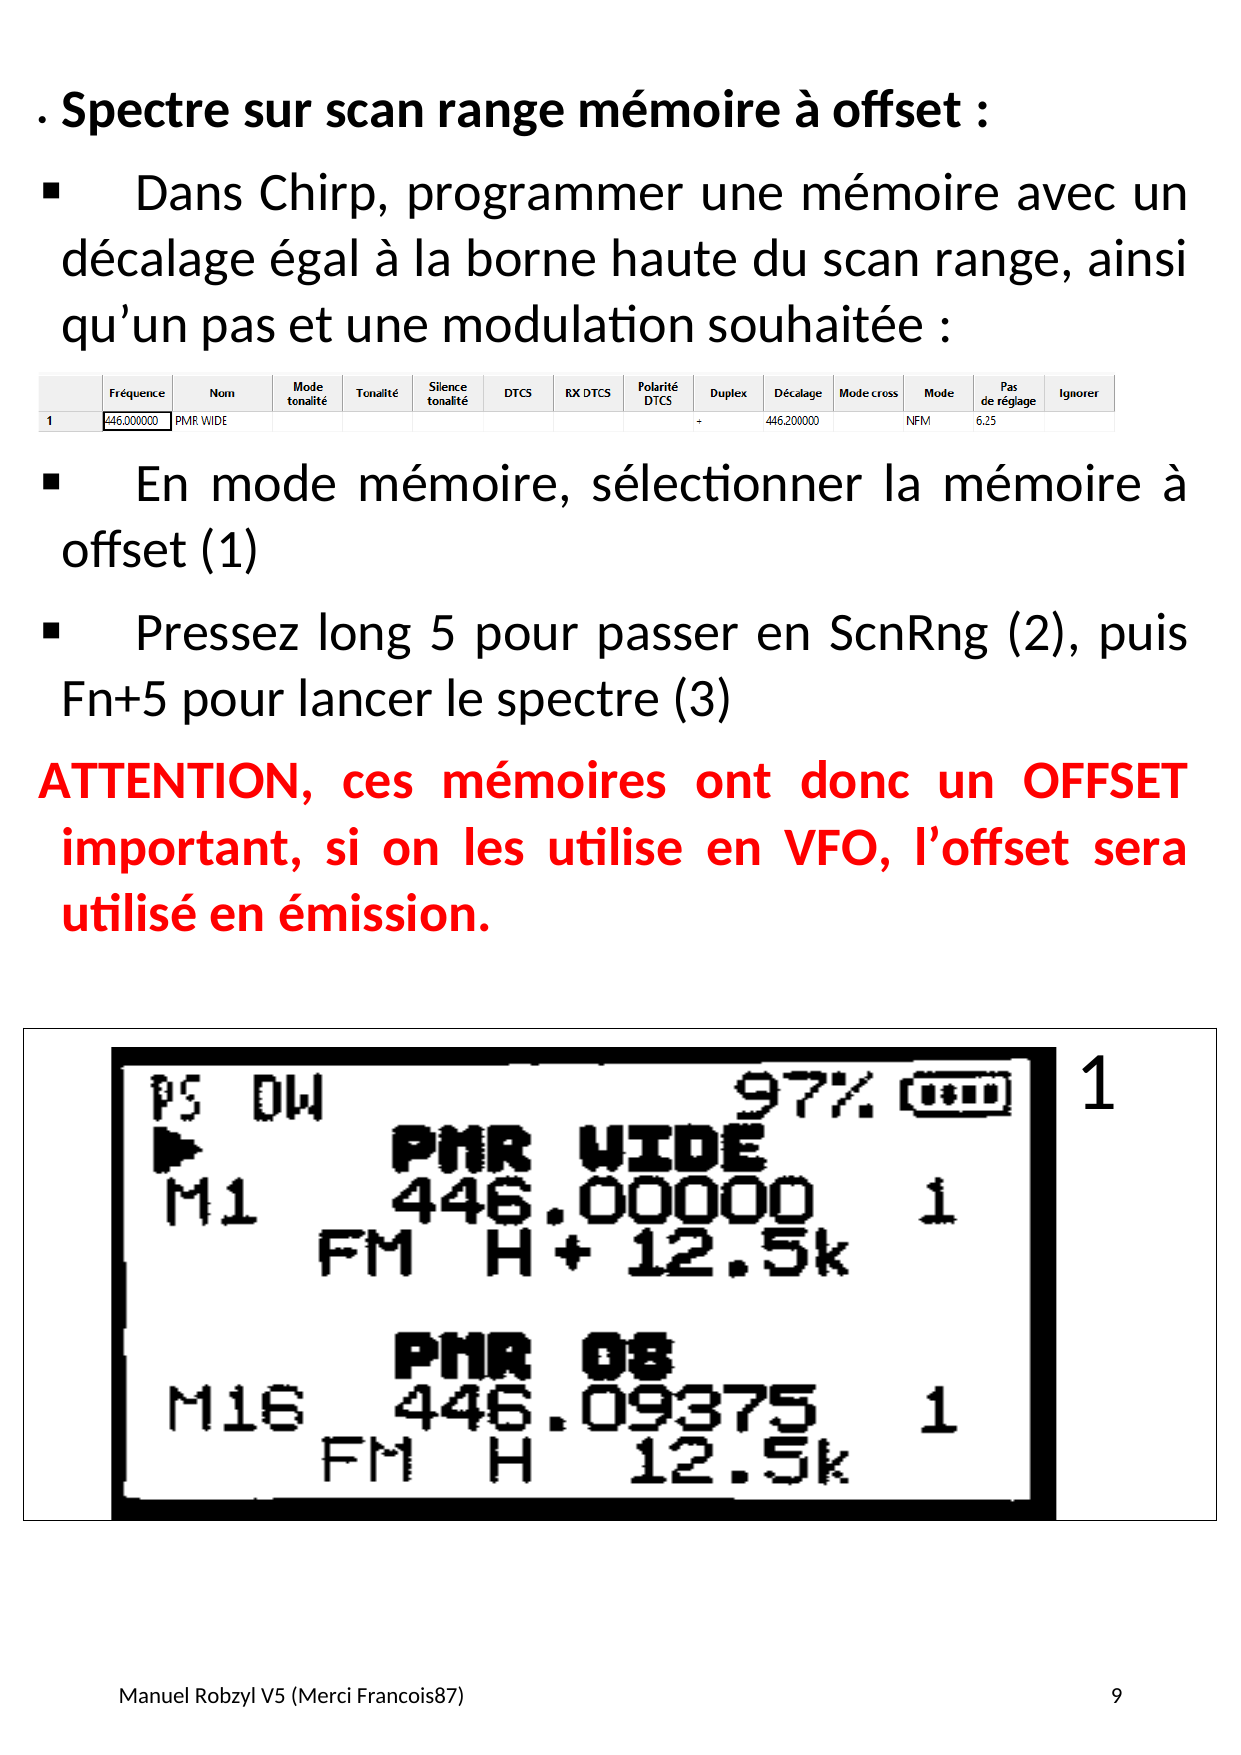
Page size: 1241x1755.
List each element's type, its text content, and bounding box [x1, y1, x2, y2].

list En mode mémoire, sélectionner la mémoire à offset (1) [38, 448, 1190, 581]
list ATTENTION, ces mémoires ont donc un OFFSET important, si on les utilise en VFO, l’offset sera utilisé en émission. [38, 746, 1190, 945]
picture [38, 372, 1116, 432]
list Pressez long 5 pour passer en ScnRng (2), puis Fn+5 pour lancer le spectre (3) [38, 597, 1190, 730]
list Spectre sur scan range mémoire à offset : [38, 75, 1190, 141]
table_header 1 [24, 1029, 1216, 1519]
list Dans Chirp, programmer une mémoire avec un décalage égal à la borne haute du scan range, ainsi qu’un pas et une modulation souhaitée : [38, 158, 1190, 356]
